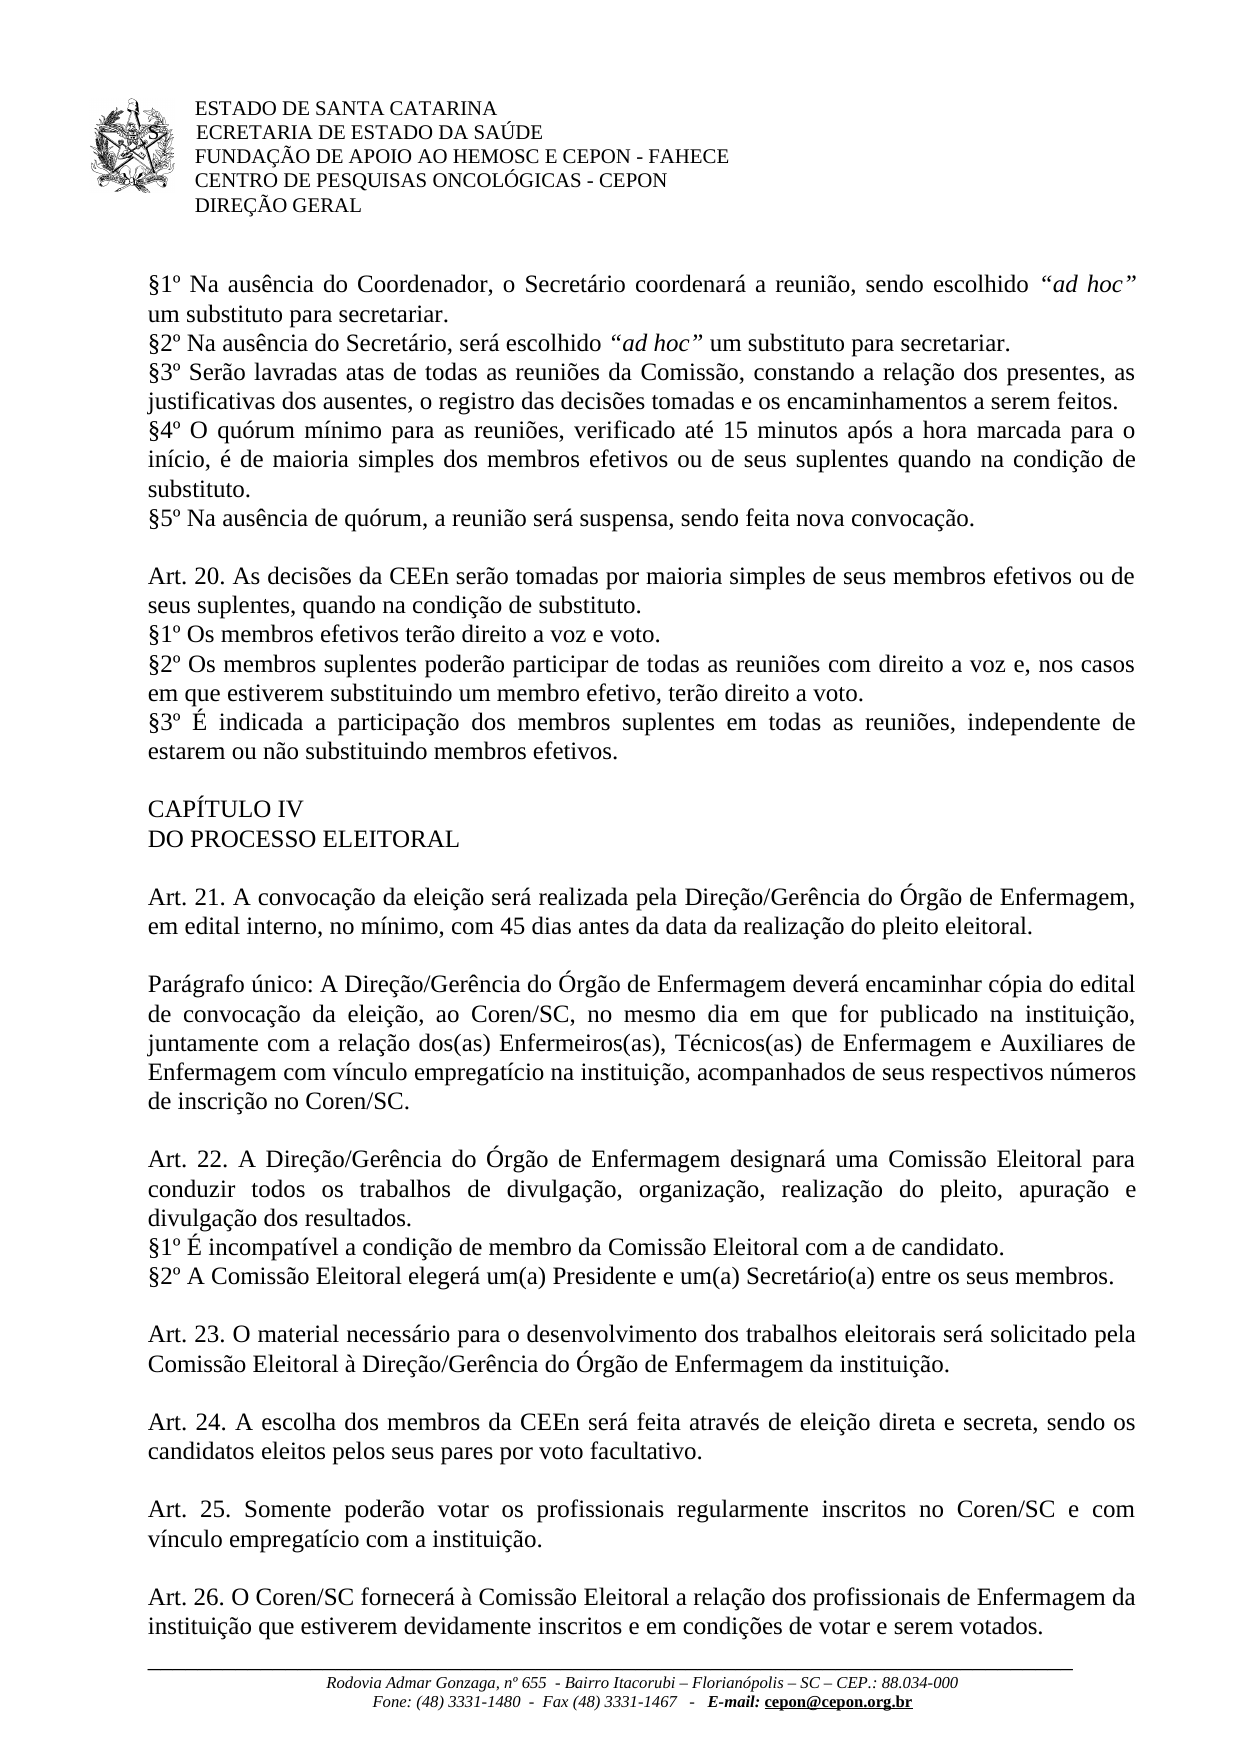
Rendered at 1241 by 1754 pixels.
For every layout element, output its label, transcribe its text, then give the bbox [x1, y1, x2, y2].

text §1º Os membros efetivos terão direito a voz e voto. [148, 619, 1137, 648]
text §2º Na ausência do Secretário, será escolhido “ad hoc” um substituto para secretariar. [148, 327, 1137, 357]
text §4º O quórum mínimo para as reuniões, verificado até 15 minutos após a hora marcada para o início, é de maioria simples dos membros efetivos ou de seus suplentes quando na condição de substituto. [148, 415, 1137, 502]
text Art. 25. Somente poderão votar os profissionais regularmente inscritos no Coren/SC e com vínculo empregatício com a instituição. [148, 1494, 1137, 1552]
text Art. 23. O material necessário para o desenvolvimento dos trabalhos eleitorais será solicitado pela Comissão Eleitoral à Direção/Gerência do Órgão de Enfermagem da instituição. [148, 1319, 1137, 1377]
text §1º Na ausência do Coordenador, o Secretário coordenará a reunião, sendo escolhido “ad hoc” um substituto para secretariar. [148, 269, 1137, 327]
text §1º É incompatível a condição de membro da Comissão Eleitoral com a de candidato. [148, 1232, 1137, 1261]
text §2º A Comissão Eleitoral elegerá um(a) Presidente e um(a) Secretário(a) entre os seus membros. [148, 1261, 1137, 1290]
text §3º Serão lavradas atas de todas as reuniões da Comissão, constando a relação dos presentes, as justificativas dos ausentes, o registro das decisões tomadas e os encaminhamentos a serem feitos. [148, 357, 1137, 415]
text §2º Os membros suplentes poderão participar de todas as reuniões com direito a voz e, nos casos em que estiverem substituindo um membro efetivo, terão direito a voto. [148, 648, 1137, 707]
text Parágrafo único: A Direção/Gerência do Órgão de Enfermagem deverá encaminhar cópia do edital de convocação da eleição, ao Coren/SC, no mesmo dia em que for publicado na instituição, juntamente com a relação dos(as) Enfermeiros(as), Técnicos(as) de Enfermagem e Auxiliares de Enfermagem com vínculo empregatício na instituição, acompanhados de seus respectivos números de inscrição no Coren/SC. [148, 969, 1137, 1115]
text Art. 20. As decisões da CEEn serão tomadas por maioria simples de seus membros efetivos ou de seus suplentes, quando na condição de substituto. [148, 561, 1137, 619]
text Art. 24. A escolha dos membros da CEEn será feita através de eleição direta e secreta, sendo os candidatos eleitos pelos seus pares por voto facultativo. [148, 1407, 1137, 1465]
text Art. 21. A convocação da eleição será realizada pela Direção/Gerência do Órgão de Enfermagem, em edital interno, no mínimo, com 45 dias antes da data da realização do pleito eleitoral. [148, 882, 1137, 940]
picture [89, 98, 175, 193]
text CAPÍTULO IV [148, 794, 1137, 823]
text Art. 22. A Direção/Gerência do Órgão de Enfermagem designará uma Comissão Eleitoral para conduzir todos os trabalhos de divulgação, organização, realização do pleito, apuração e divulgação dos resultados. [148, 1144, 1137, 1232]
text Art. 26. O Coren/SC fornecerá à Comissão Eleitoral a relação dos profissionais de Enfermagem da instituição que estiverem devidamente inscritos e em condições de votar e serem votados. [148, 1582, 1137, 1640]
text DO PROCESSO ELEITORAL [148, 823, 1137, 852]
text §3º É indicada a participação dos membros suplentes em todas as reuniões, independente de estarem ou não substituindo membros efetivos. [148, 707, 1137, 765]
text §5º Na ausência de quórum, a reunião será suspensa, sendo feita nova convocação. [148, 502, 1137, 532]
